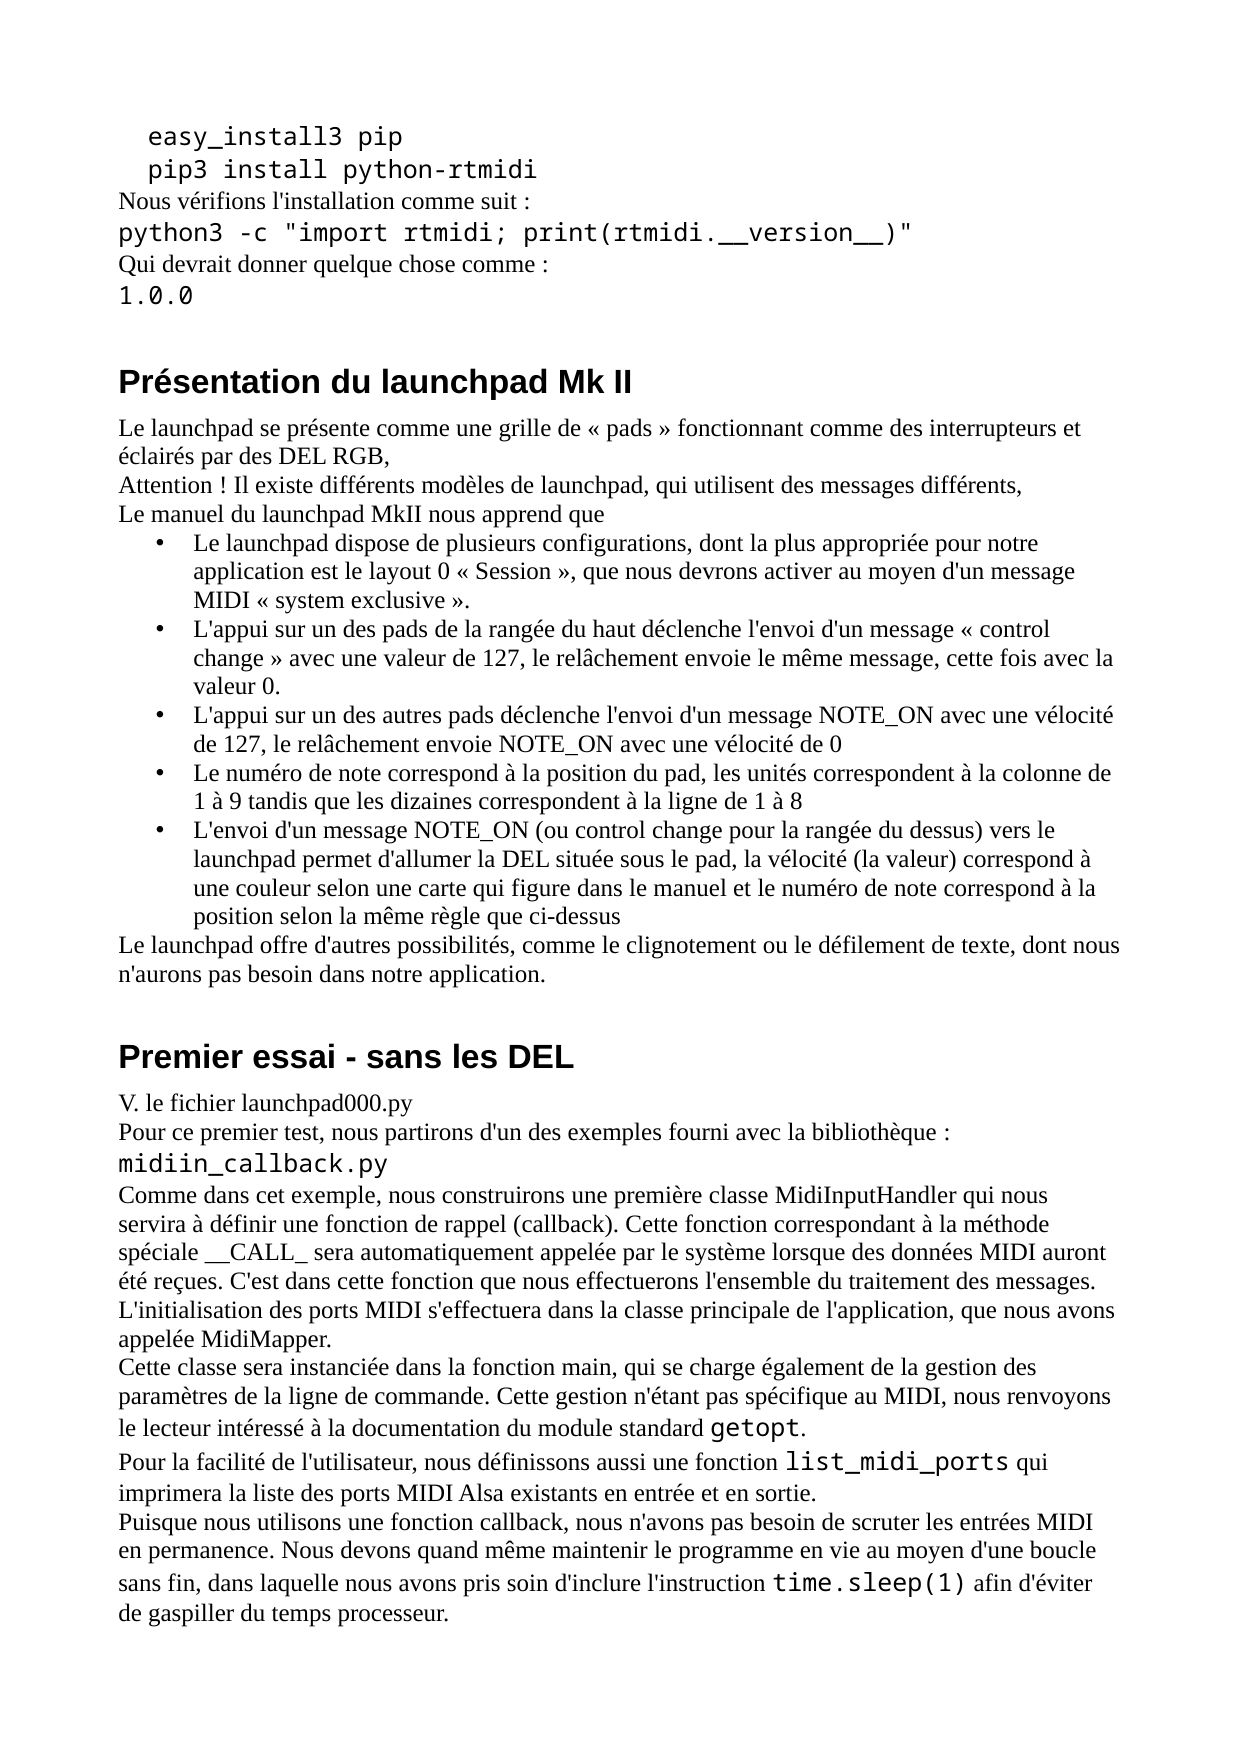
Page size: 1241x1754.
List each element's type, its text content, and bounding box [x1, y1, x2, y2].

subtitle Présentation du launchpad Mk II [118, 361, 1122, 400]
text pip3 install python-rtmidi [148, 152, 1122, 186]
text Qui devrait donner quelque chose comme : [118, 249, 1122, 278]
text easy_install3 pip [148, 118, 1122, 152]
text Comme dans cet exemple, nous construirons une première classe MidiInputHandler qui nous servira à définir une fonction de rappel (callback). Cette fonction correspondant à la méthode spéciale __CALL_ sera automatiquement appelée par le système lorsque des données MIDI auront été reçues. C'est dans cette fonction que nous effectuerons l'ensemble du traitement des messages. [118, 1180, 1122, 1295]
text V. le fichier launchpad000.py [118, 1088, 1122, 1117]
list L'appui sur un des pads de la rangée du haut déclenche l'envoi d'un message « control change » avec une valeur de 127, le relâchement envoie le même message, cette fois avec la valeur 0. [156, 614, 1122, 700]
text Le manuel du launchpad MkII nous apprend que [118, 499, 1122, 528]
text midiin_callback.py [118, 1146, 1122, 1180]
text Pour ce premier test, nous partirons d'un des exemples fourni avec la bibliothèque : [118, 1117, 1122, 1146]
text Le launchpad se présente comme une grille de « pads » fonctionnant comme des interrupteurs et éclairés par des DEL RGB, [118, 413, 1122, 470]
text 1.0.0 [118, 278, 1122, 312]
text python3 -c "import rtmidi; print(rtmidi.__version__)" [118, 215, 1122, 249]
text Puisque nous utilisons une fonction callback, nous n'avons pas besoin de scruter les entrées MIDI en permanence. Nous devons quand même maintenir le programme en vie au moyen d'une boucle sans fin, dans laquelle nous avons pris soin d'inclure l'instruction time.sleep(1) afin d'éviter de gaspiller du temps processeur. [118, 1507, 1122, 1627]
subtitle Premier essai - sans les DEL [118, 1037, 1122, 1076]
text Pour la facilité de l'utilisateur, nous définissons aussi une fonction list_midi_ports qui imprimera la liste des ports MIDI Alsa existants en entrée et en sortie. [118, 1444, 1122, 1507]
list L'appui sur un des autres pads déclenche l'envoi d'un message NOTE_ON avec une vélocité de 127, le relâchement envoie NOTE_ON avec une vélocité de 0 [156, 700, 1122, 758]
text Attention ! Il existe différents modèles de launchpad, qui utilisent des messages différents, [118, 470, 1122, 499]
text Nous vérifions l'installation comme suit : [118, 186, 1122, 215]
text Le launchpad offre d'autres possibilités, comme le clignotement ou le défilement de texte, dont nous n'aurons pas besoin dans notre application. [118, 930, 1122, 988]
text L'initialisation des ports MIDI s'effectuera dans la classe principale de l'application, que nous avons appelée MidiMapper. [118, 1295, 1122, 1352]
text Cette classe sera instanciée dans la fonction main, qui se charge également de la gestion des paramètres de la ligne de commande. Cette gestion n'étant pas spécifique au MIDI, nous renvoyons le lecteur intéressé à la documentation du module standard getopt. [118, 1352, 1122, 1444]
list L'envoi d'un message NOTE_ON (ou control change pour la rangée du dessus) vers le launchpad permet d'allumer la DEL située sous le pad, la vélocité (la valeur) correspond à une couleur selon une carte qui figure dans le manuel et le numéro de note correspond à la position selon la même règle que ci-dessus [156, 815, 1122, 930]
list Le launchpad dispose de plusieurs configurations, dont la plus appropriée pour notre application est le layout 0 « Session », que nous devrons activer au moyen d'un message MIDI « system exclusive ». [156, 528, 1122, 614]
list Le numéro de note correspond à la position du pad, les unités correspondent à la colonne de 1 à 9 tandis que les dizaines correspondent à la ligne de 1 à 8 [156, 758, 1122, 815]
